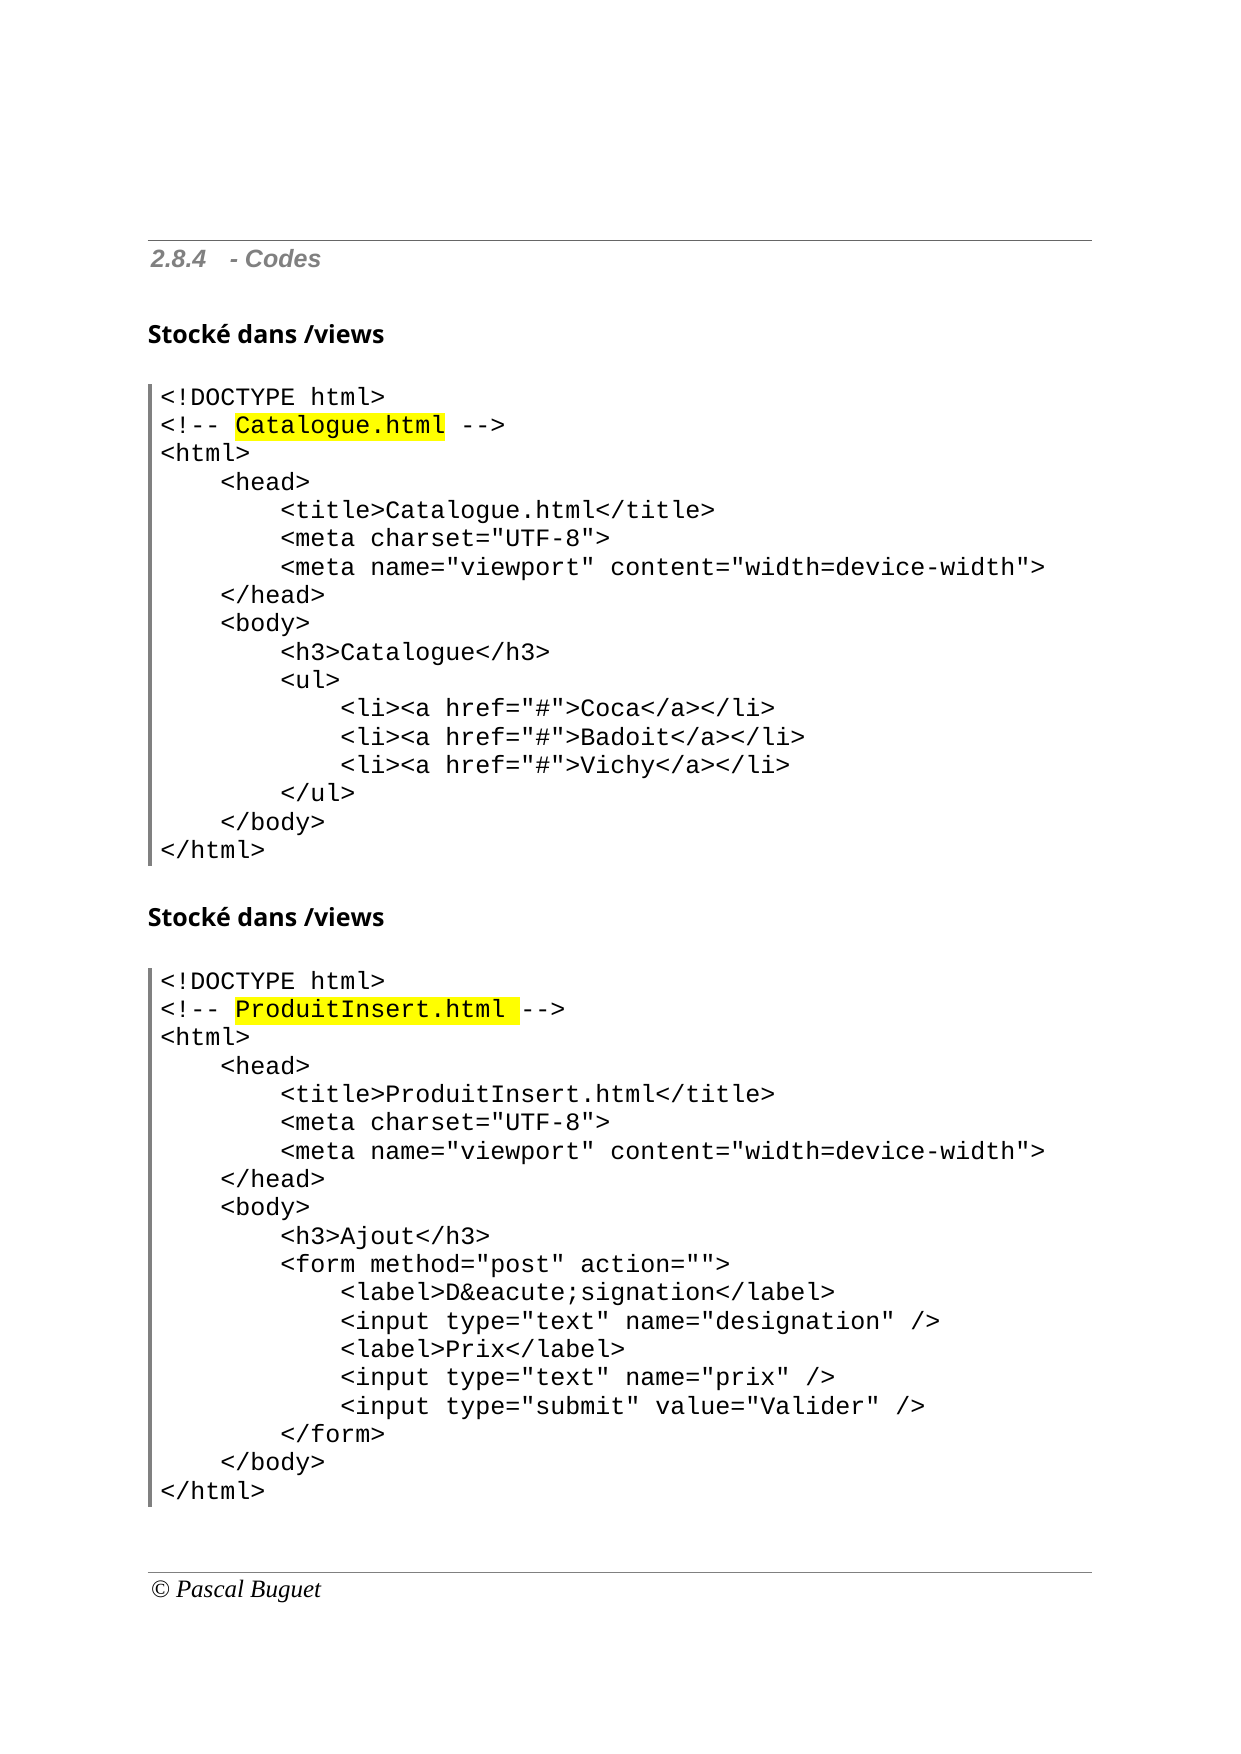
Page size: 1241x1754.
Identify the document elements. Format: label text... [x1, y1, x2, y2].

text <!DOCTYPE html> [152, 968, 1092, 997]
text <html> [152, 441, 1092, 469]
text </body> [152, 1450, 1092, 1478]
text <meta charset="UTF-8"> [152, 1110, 1092, 1138]
text <title>Catalogue.html</title> [152, 498, 1092, 526]
text <input type="text" name="prix" /> [152, 1365, 1092, 1393]
text </html> [152, 838, 1092, 866]
text <meta name="viewport" content="width=device-width"> [152, 554, 1092, 583]
text <head> [152, 469, 1092, 498]
subtitle - Codes [148, 241, 1092, 276]
text <li><a href="#">Badoit</a></li> [152, 724, 1092, 753]
text Stocké dans /views [148, 316, 1092, 350]
text <label>D&eacute;signation</label> [152, 1280, 1092, 1308]
text </form> [152, 1422, 1092, 1450]
text </head> [152, 1167, 1092, 1195]
text <!-- ProduitInsert.html --> [152, 997, 1092, 1025]
text <h3>Ajout</h3> [152, 1223, 1092, 1252]
text <!DOCTYPE html> [152, 384, 1092, 413]
text </head> [152, 583, 1092, 611]
text </ul> [152, 781, 1092, 809]
text <title>ProduitInsert.html</title> [152, 1082, 1092, 1110]
text <input type="submit" value="Valider" /> [152, 1393, 1092, 1422]
text </html> [152, 1478, 1092, 1507]
text <meta name="viewport" content="width=device-width"> [152, 1138, 1092, 1167]
text <input type="text" name="designation" /> [152, 1308, 1092, 1337]
text <label>Prix</label> [152, 1337, 1092, 1365]
text <html> [152, 1025, 1092, 1053]
text <!-- Catalogue.html --> [152, 413, 1092, 441]
text <li><a href="#">Vichy</a></li> [152, 753, 1092, 781]
text <h3>Catalogue</h3> [152, 639, 1092, 668]
text Stocké dans /views [148, 900, 1092, 934]
text <head> [152, 1053, 1092, 1082]
text <li><a href="#">Coca</a></li> [152, 696, 1092, 724]
text <body> [152, 611, 1092, 639]
text <meta charset="UTF-8"> [152, 526, 1092, 554]
text </body> [152, 809, 1092, 838]
text <body> [152, 1195, 1092, 1223]
text <ul> [152, 668, 1092, 696]
text <form method="post" action=""> [152, 1252, 1092, 1280]
